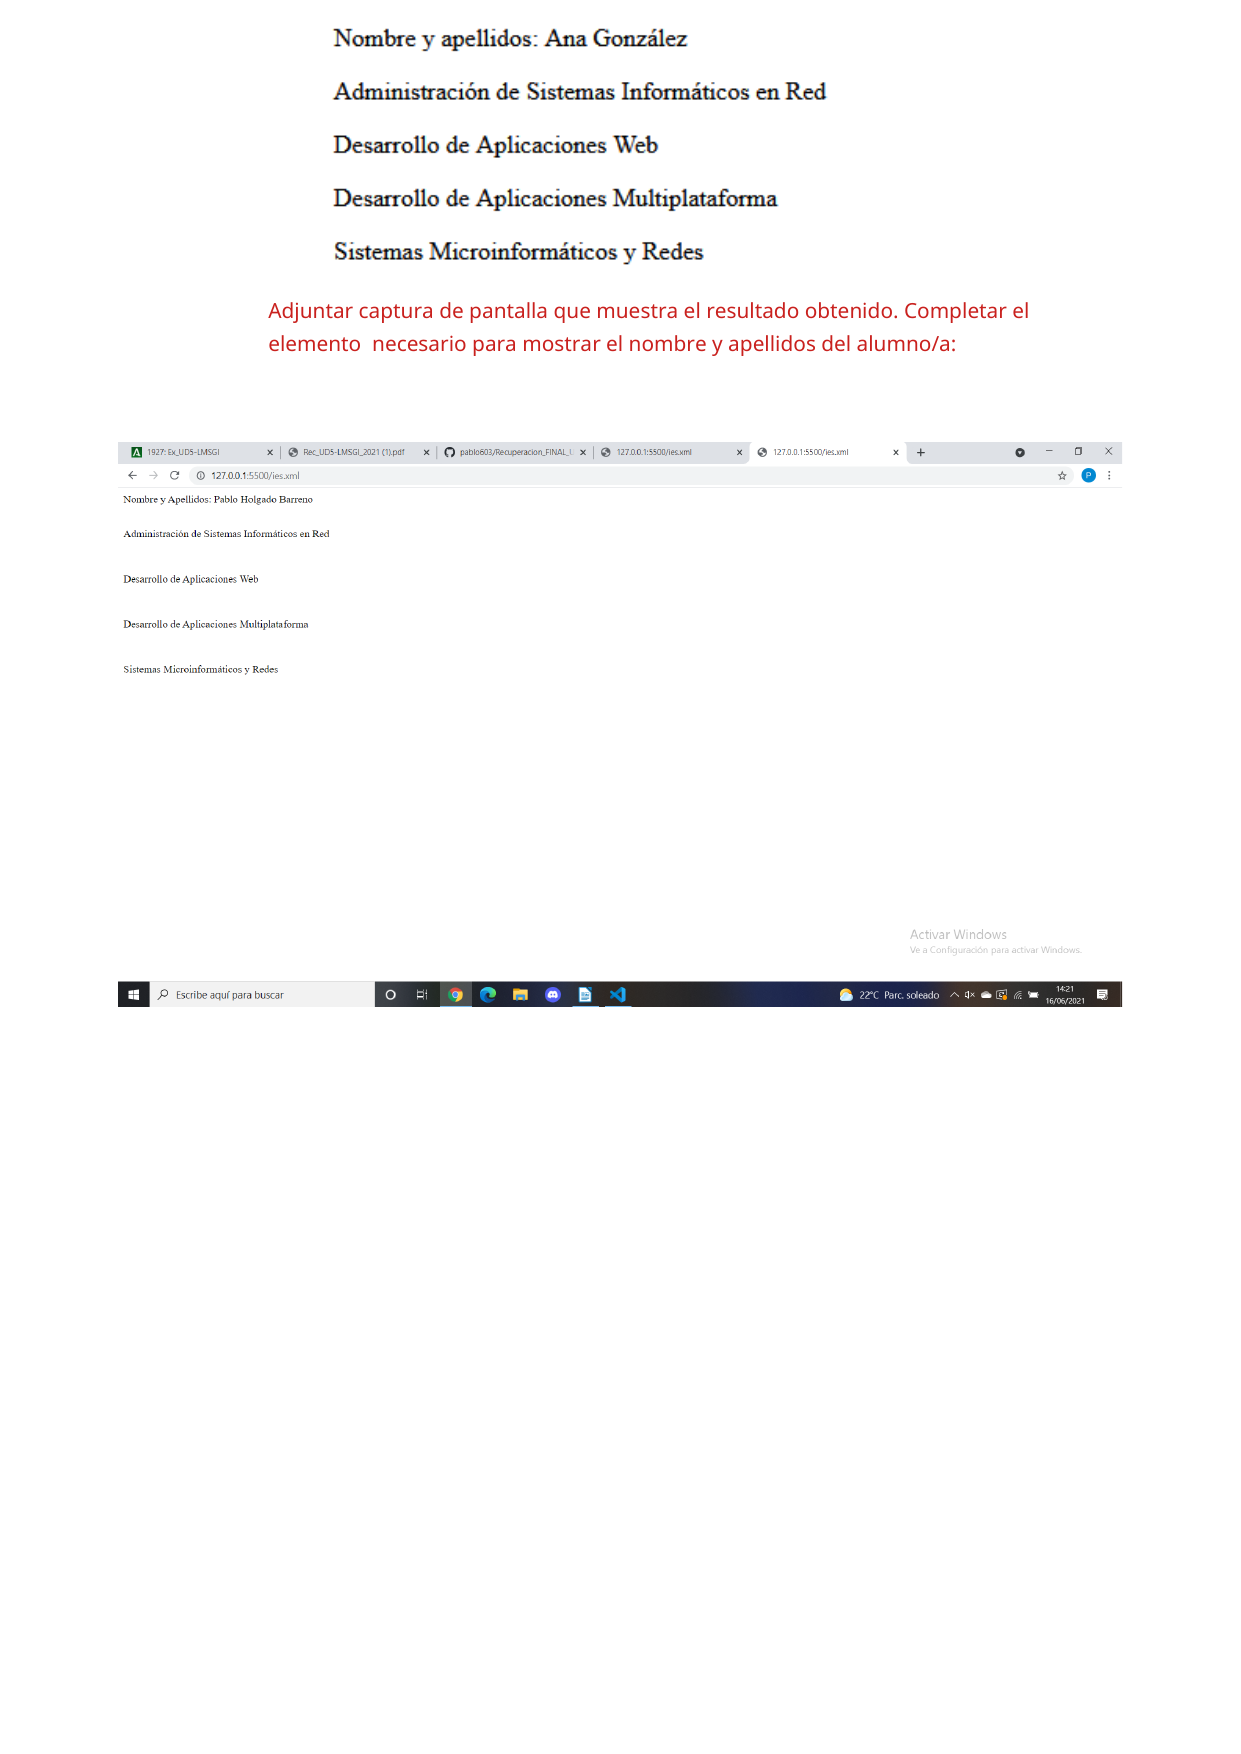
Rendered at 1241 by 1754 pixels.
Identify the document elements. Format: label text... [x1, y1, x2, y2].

picture [118, 442, 1123, 1007]
text Adjuntar captura de pantalla que muestra el resultado obtenido. Completar el elemento necesario para mostrar el nombre y apellidos del alumno/a: [268, 296, 1122, 357]
picture [331, 12, 840, 288]
